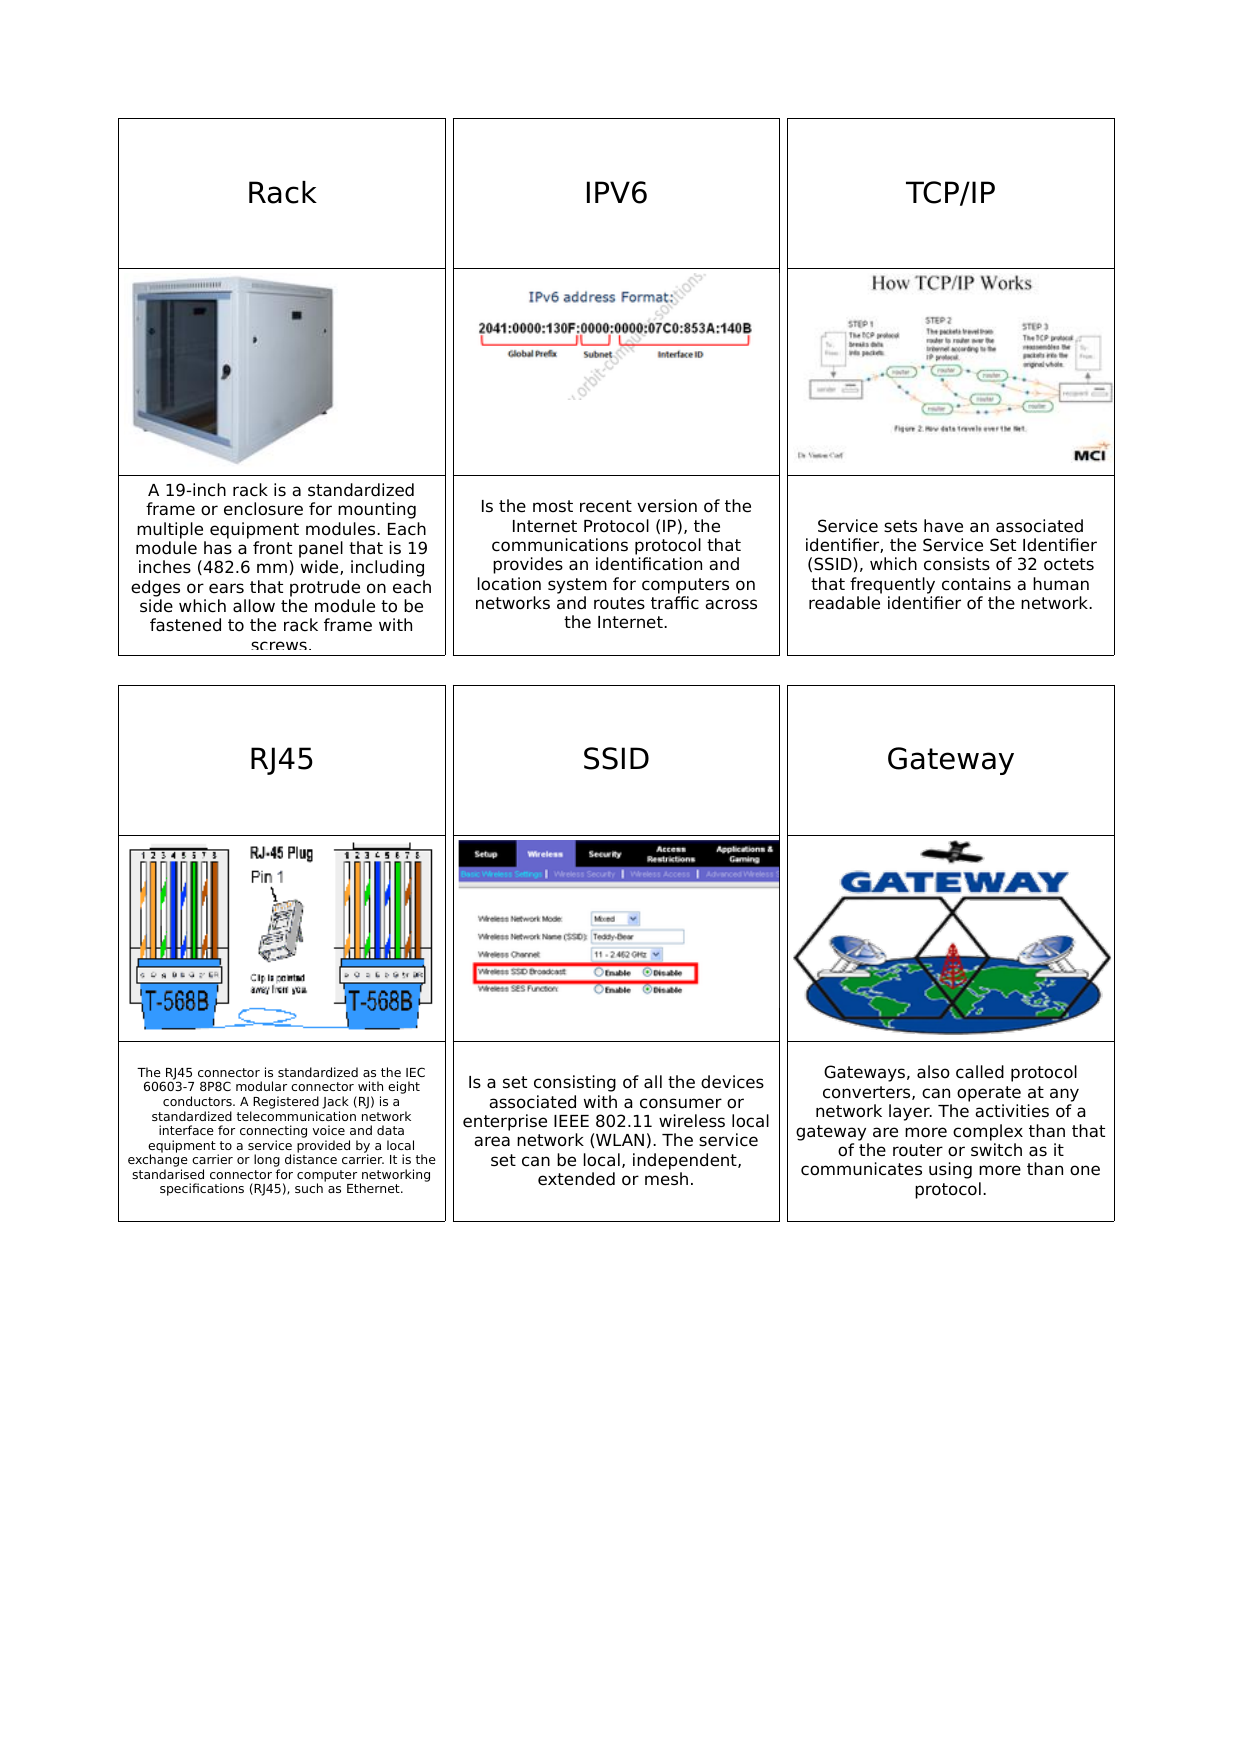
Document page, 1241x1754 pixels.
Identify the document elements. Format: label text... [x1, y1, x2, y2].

table_cell [454, 836, 779, 1041]
table_cell Is a set consisting of all the devices associated with a consumer or enterprise IEEE 802.11 wireless local area network (WLAN). The service set can be local, independent, extended or mesh. [454, 1042, 779, 1221]
table_header RJ45 [119, 686, 445, 834]
picture [458, 840, 780, 1008]
picture [793, 840, 1112, 1035]
table_header Gateway [788, 686, 1114, 834]
picture [793, 273, 1114, 463]
table_header TCP/IP [788, 119, 1114, 268]
table_header SSID [454, 686, 779, 834]
table_cell [788, 269, 1114, 475]
table_cell A 19-inch rack is a standardized frame or enclosure for mounting multiple equipment modules. Each module has a front panel that is 19 inches (482.6 mm) wide, including edges or ears that protrude on each side which allow the module to be fastened to the rack frame with screws. [119, 476, 445, 655]
table_header Rack [119, 119, 445, 268]
table_cell [119, 269, 445, 475]
picture [458, 273, 780, 400]
table_cell [788, 836, 1114, 1041]
table_cell Gateways, also called protocol converters, can operate at any network layer. The activities of a gateway are more complex than that of the router or switch as it communicates using more than one protocol. [788, 1042, 1114, 1221]
table_header IPV6 [454, 119, 779, 268]
picture [123, 840, 434, 1035]
picture [123, 273, 342, 468]
table_cell [454, 269, 779, 475]
table_cell Service sets have an associated identifier, the Service Set Identifier (SSID), which consists of 32 octets that frequently contains a human readable identifier of the network. [788, 476, 1114, 655]
table_cell [119, 836, 445, 1041]
table_cell Is the most recent version of the Internet Protocol (IP), the communications protocol that provides an identification and location system for computers on networks and routes traffic across the Internet. [454, 476, 779, 655]
table_cell The RJ45 connector is standardized as the IEC 60603-7 8P8C modular connector with eight conductors. A Registered Jack (RJ) is a standardized telecommunication network interface for connecting voice and data equipment to a service provided by a local exchange carrier or long distance carrier. It is the standarised connector for computer networking specifications (RJ45), such as Ethernet. [119, 1042, 445, 1221]
